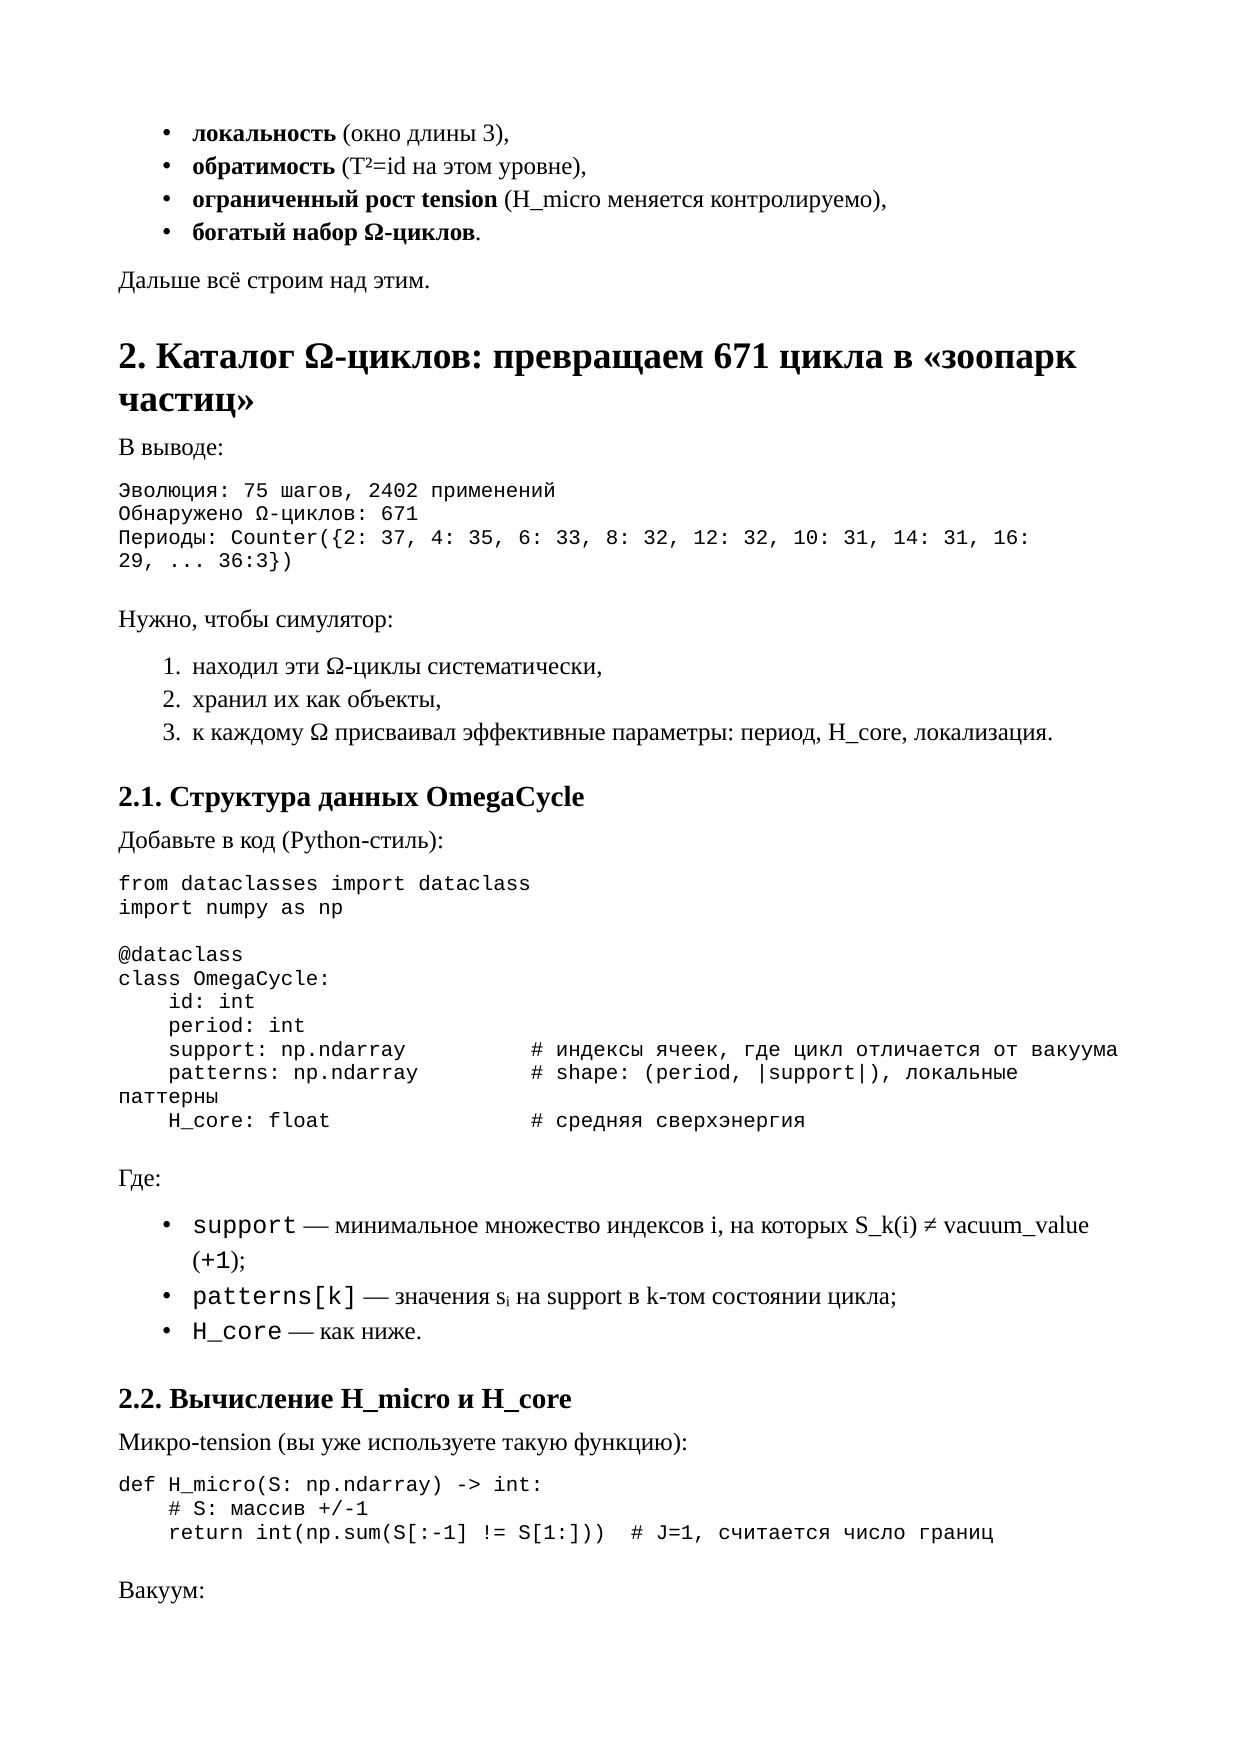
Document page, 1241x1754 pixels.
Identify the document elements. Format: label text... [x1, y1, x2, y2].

text return int(np.sum(S[:-1] != S[1:])) # J=1, считается число границ [118, 1522, 1122, 1545]
text def H_micro(S: np.ndarray) -> int: [118, 1474, 1122, 1498]
text Периоды: Counter({2: 37, 4: 35, 6: 33, 8: 32, 12: 32, 10: 31, 14: 31, 16: 29, ... 36:3}) [118, 527, 1122, 574]
text Где: [118, 1163, 1122, 1191]
text Микро‑tension (вы уже используете такую функцию): [118, 1427, 1122, 1456]
list H_core — как ниже. [162, 1316, 1122, 1347]
text H_core: float # средняя сверхэнергия [118, 1109, 1122, 1133]
text Дальше всё строим над этим. [118, 265, 1122, 293]
text Вакуум: [118, 1575, 1122, 1604]
list patterns[k] — значения sᵢ на support в k‑том состоянии цикла; [162, 1281, 1122, 1312]
list к каждому Ω присваивал эффективные параметры: период, H_core, локализация. [162, 717, 1122, 746]
text period: int [118, 1015, 1122, 1039]
text В выводе: [118, 432, 1122, 461]
list ограниченный рост tension (H_micro меняется контролируемо), [162, 184, 1122, 213]
list обратимость (T²=id на этом уровне), [162, 151, 1122, 180]
text # S: массив +/-1 [118, 1498, 1122, 1522]
text class OmegaCycle: [118, 968, 1122, 991]
text patterns: np.ndarray # shape: (period, |support|), локальные паттерны [118, 1062, 1122, 1109]
text id: int [118, 991, 1122, 1015]
list хранил их как объекты, [162, 684, 1122, 713]
text Нужно, чтобы симулятор: [118, 604, 1122, 632]
list богатый набор Ω‑циклов. [162, 217, 1122, 246]
text import numpy as np [118, 897, 1122, 920]
text @dataclass [118, 944, 1122, 968]
subtitle 2. Каталог Ω‑циклов: превращаем 671 цикла в «зоопарк частиц» [118, 333, 1122, 419]
text Обнаружено Ω-циклов: 671 [118, 503, 1122, 527]
subtitle 2.2. Вычисление H_micro и H_core [118, 1381, 1122, 1414]
text from dataclasses import dataclass [118, 873, 1122, 897]
list локальность (окно длины 3), [162, 118, 1122, 147]
list находил эти Ω‑циклы систематически, [162, 651, 1122, 680]
text support: np.ndarray # индексы ячеек, где цикл отличается от вакуума [118, 1039, 1122, 1062]
subtitle 2.1. Структура данных OmegaCycle [118, 779, 1122, 813]
list support — минимальное множество индексов i, на которых S_k(i) ≠ vacuum_value (+1); [162, 1210, 1122, 1276]
text Эволюция: 75 шагов, 2402 применений [118, 479, 1122, 503]
text Добавьте в код (Python‑стиль): [118, 826, 1122, 854]
